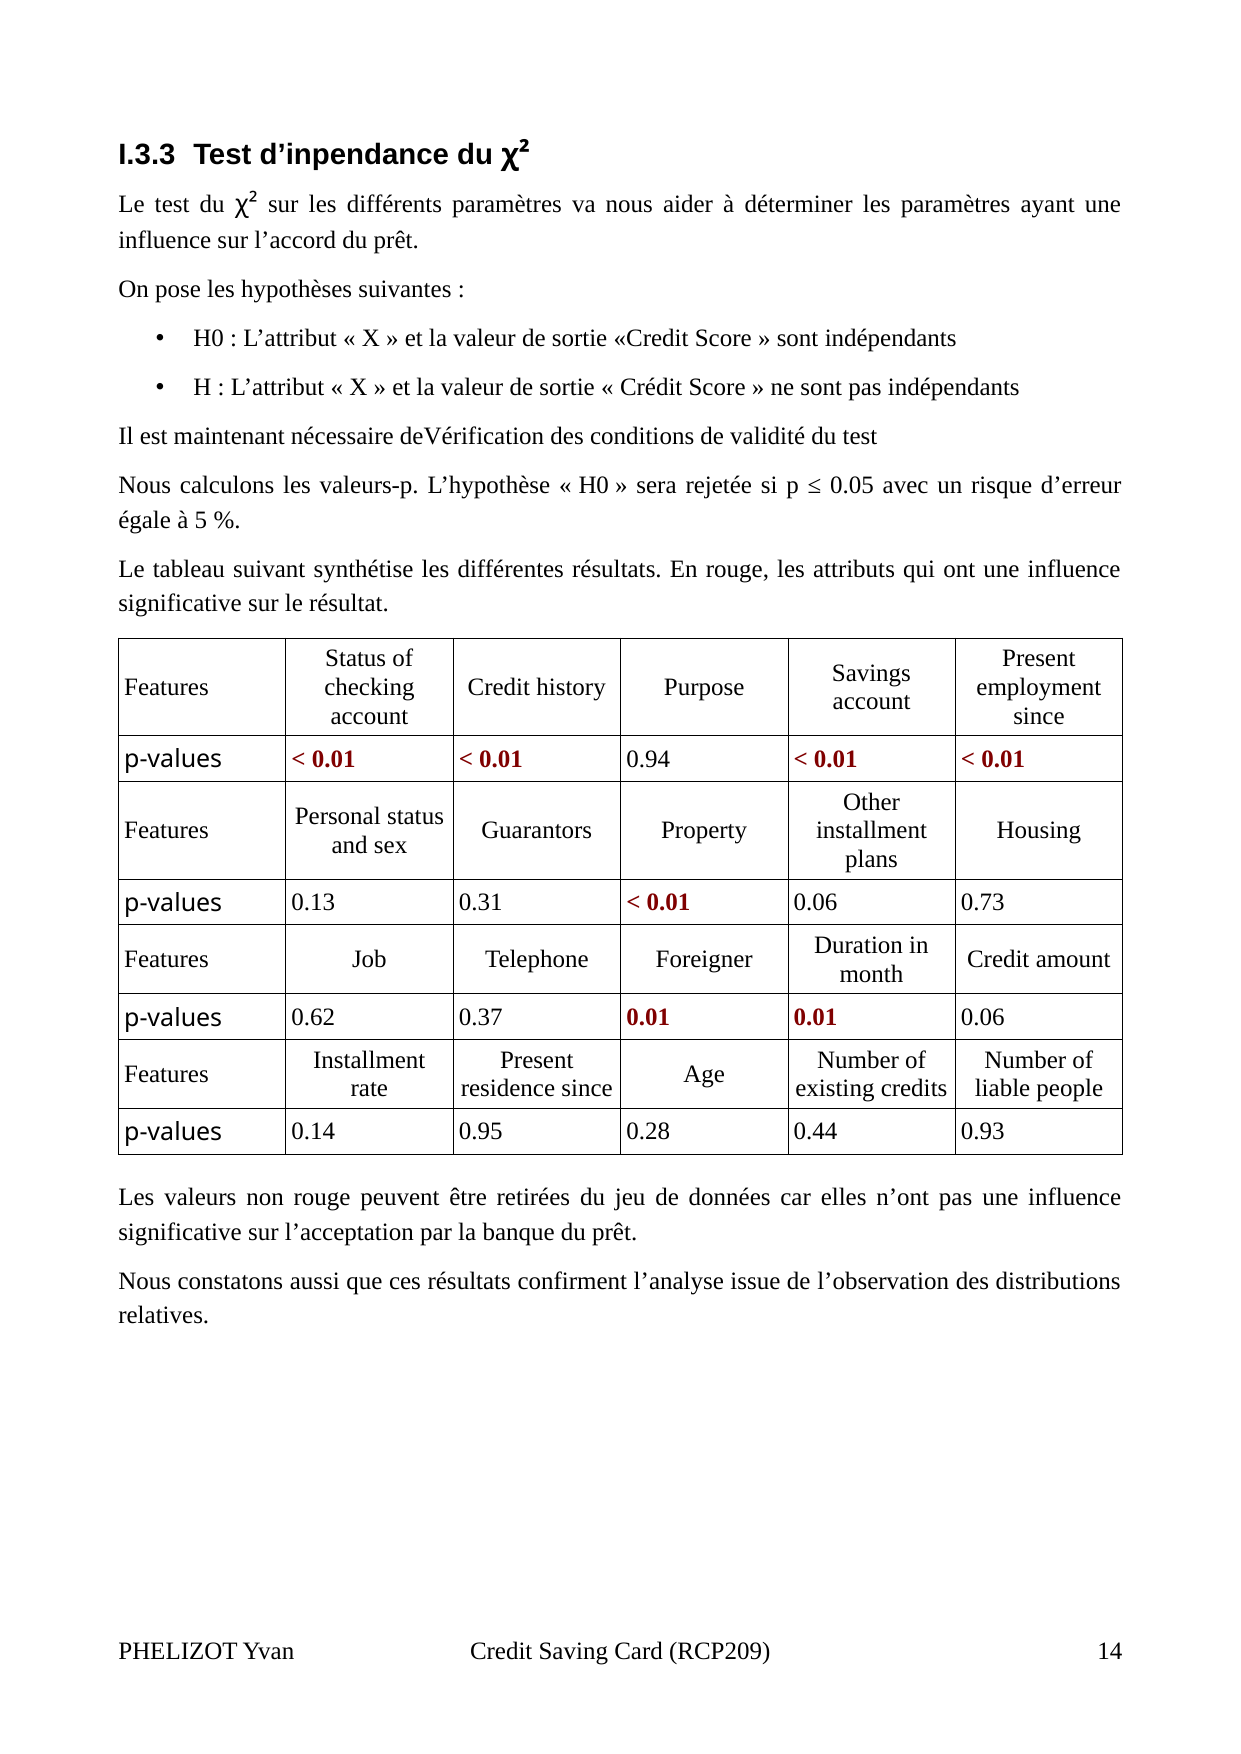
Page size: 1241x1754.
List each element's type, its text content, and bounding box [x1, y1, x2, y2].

table_cell p-values [119, 994, 285, 1039]
table_cell 0.73 [956, 880, 1122, 924]
table_cell 0.44 [789, 1109, 955, 1154]
text On pose les hypothèses suivantes : [118, 274, 1122, 303]
table_cell 0.95 [454, 1109, 620, 1154]
text Le tableau suivant synthétise les différentes résultats. En rouge, les attributs qui ont une influence significative sur le résultat. [118, 554, 1122, 617]
table_cell 0.28 [621, 1109, 788, 1154]
text Il est maintenant nécessaire deVérification des conditions de validité du test [118, 421, 1122, 450]
table_header Status of checking account [286, 639, 453, 735]
table_cell Property [621, 782, 788, 879]
table_cell < 0.01 [621, 880, 788, 924]
list H : L’attribut « X » et la valeur de sortie « Crédit Score » ne sont pas indépendants [156, 372, 1122, 401]
table_cell 0.37 [454, 994, 620, 1039]
table_cell Housing [956, 782, 1122, 879]
table_header Savings account [789, 639, 955, 735]
subtitle Test d’inpendance du χ² [118, 133, 1122, 173]
table_cell < 0.01 [789, 736, 955, 781]
table_cell Telephone [454, 925, 620, 993]
table_cell < 0.01 [454, 736, 620, 781]
table_cell 0.62 [286, 994, 453, 1039]
table_header Present employment since [956, 639, 1122, 735]
table_cell 0.06 [956, 994, 1122, 1039]
table_cell p-values [119, 736, 285, 781]
list H0 : L’attribut « X » et la valeur de sortie «Credit Score » sont indépendants [156, 323, 1122, 352]
table_cell 0.93 [956, 1109, 1122, 1154]
table_cell Features [119, 1040, 285, 1108]
table_cell 0.01 [789, 994, 955, 1039]
table_cell 0.06 [789, 880, 955, 924]
table_cell p-values [119, 880, 285, 924]
table_header Credit history [454, 639, 620, 735]
table_cell Duration in month [789, 925, 955, 993]
table_cell Foreigner [621, 925, 788, 993]
table_cell Features [119, 925, 285, 993]
table_cell 0.31 [454, 880, 620, 924]
text Le test du χ² sur les différents paramètres va nous aider à déterminer les paramètres ayant une influence sur l’accord du prêt. [118, 185, 1122, 254]
text Les valeurs non rouge peuvent être retirées du jeu de données car elles n’ont pas une influence significative sur l’acceptation par la banque du prêt. [118, 1182, 1122, 1246]
table_header Purpose [621, 639, 788, 735]
table_cell Installment rate [286, 1040, 453, 1108]
table_cell 0.94 [621, 736, 788, 781]
table_cell Number of liable people [956, 1040, 1122, 1108]
table_cell Age [621, 1040, 788, 1108]
table_cell Personal status and sex [286, 782, 453, 879]
table_cell < 0.01 [956, 736, 1122, 781]
text Nous calculons les valeurs-p. L’hypothèse « H0 » sera rejetée si p ≤ 0.05 avec un risque d’erreur égale à 5 %. [118, 470, 1122, 533]
table_cell Other installment plans [789, 782, 955, 879]
table_cell Credit amount [956, 925, 1122, 993]
table_cell < 0.01 [286, 736, 453, 781]
table_cell Present residence since [454, 1040, 620, 1108]
table_cell Job [286, 925, 453, 993]
table_cell 0.13 [286, 880, 453, 924]
table_cell Guarantors [454, 782, 620, 879]
table_cell 0.01 [621, 994, 788, 1039]
text Nous constatons aussi que ces résultats confirment l’analyse issue de l’observation des distributions relatives. [118, 1266, 1122, 1329]
table_header Features [119, 639, 285, 735]
table_cell 0.14 [286, 1109, 453, 1154]
table_cell Number of existing credits [789, 1040, 955, 1108]
table_cell Features [119, 782, 285, 879]
table_cell p-values [119, 1109, 285, 1154]
